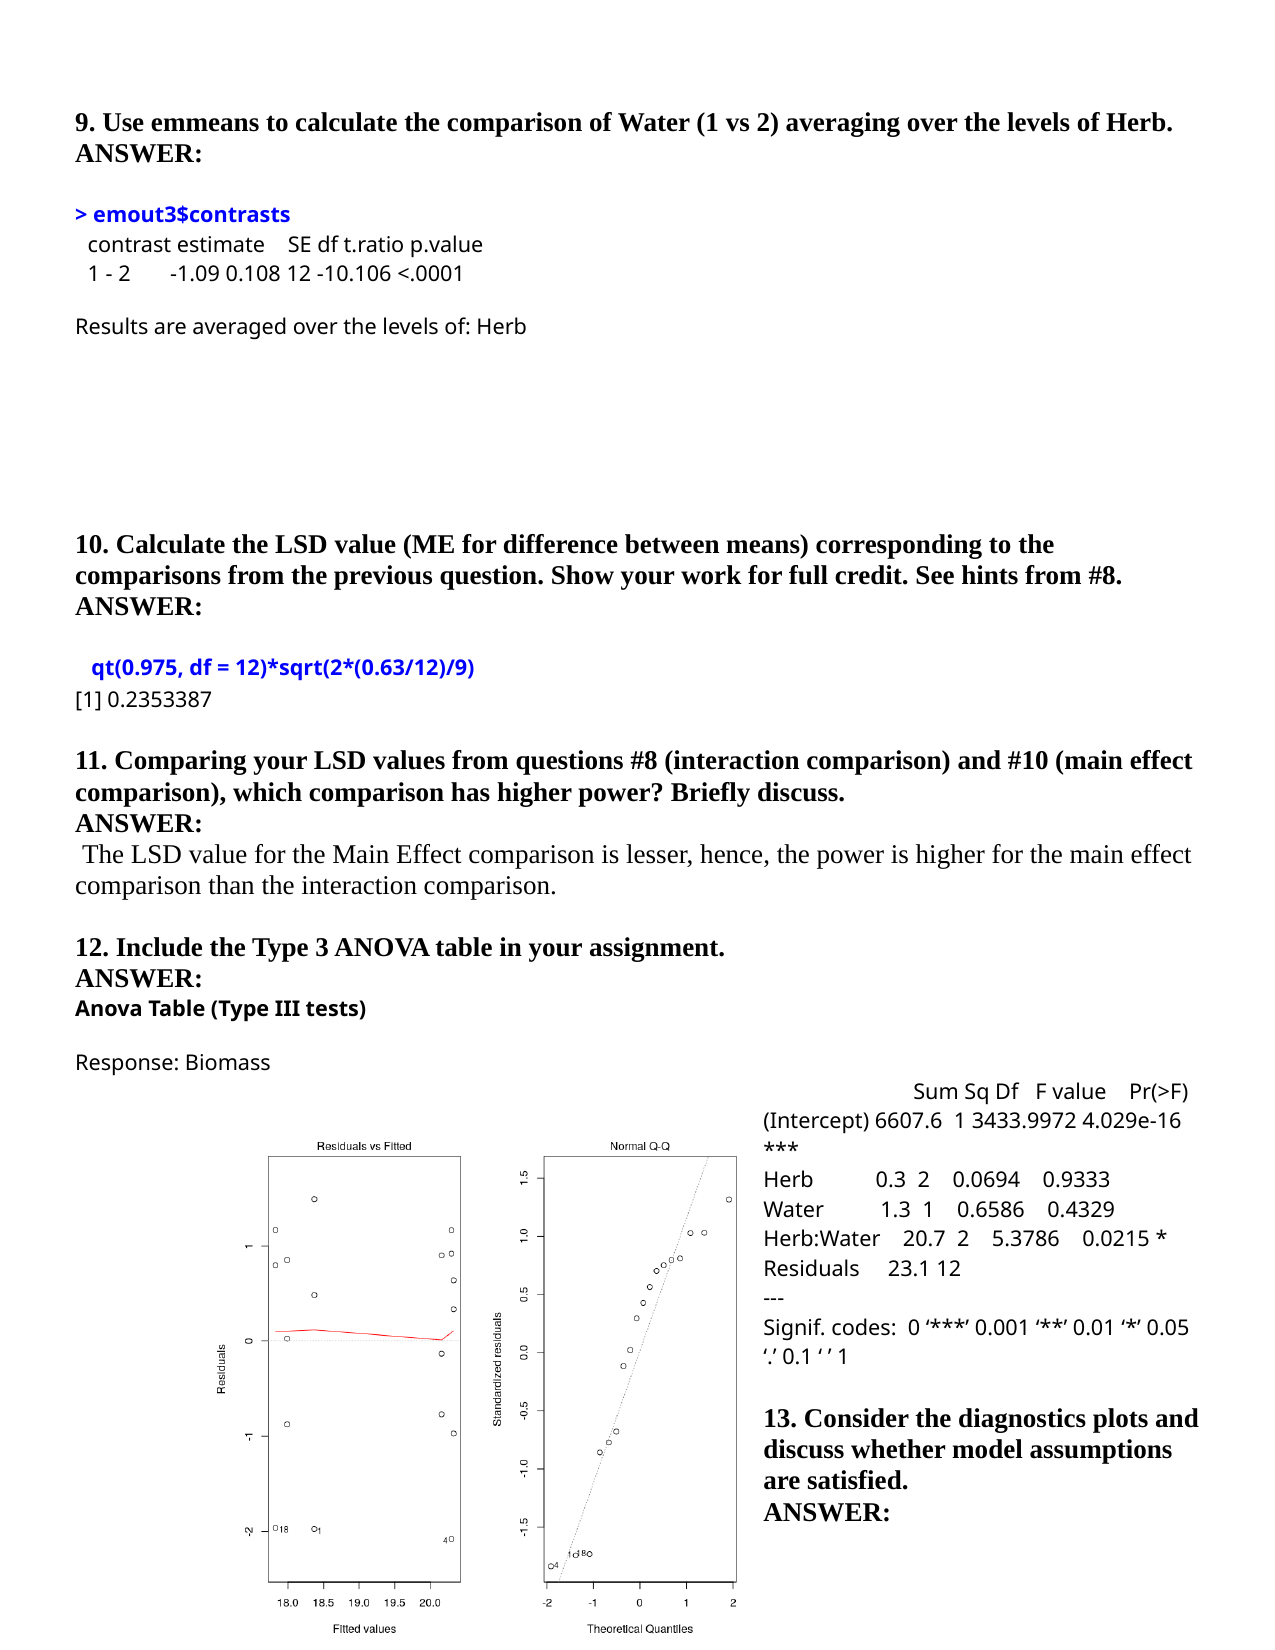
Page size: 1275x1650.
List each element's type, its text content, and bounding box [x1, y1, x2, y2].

text ANSWER: [75, 590, 1200, 621]
text 11. Comparing your LSD values from questions #8 (interaction comparison) and #10 (main effect [75, 744, 1200, 776]
text Results are averaged over the levels of: Herb [75, 312, 1200, 341]
text ANSWER: [75, 137, 1200, 168]
text ANSWER: [75, 807, 1200, 838]
text Sum Sq Df F value Pr(>F) [75, 1076, 1200, 1106]
text [75, 1106, 213, 1165]
text [75, 1496, 213, 1527]
text [75, 1312, 213, 1371]
text Response: Biomass [75, 1047, 1200, 1076]
text --- [75, 1283, 213, 1312]
text comparison), which comparison has higher power? Briefly discuss. [75, 776, 1200, 807]
text The LSD value for the Main Effect comparison is lesser, hence, the power is higher for the main effect comparison than the interaction comparison. [75, 838, 1200, 900]
text (Intercept) 6607.6 1 3433.9972 4.029e-16 *** [764, 1106, 1200, 1165]
text 10. Calculate the LSD value (ME for difference between means) corresponding to the comparisons from the previous question. Show your work for full credit. See hints from #8. [75, 528, 1200, 590]
text Residuals 23.1 12 [764, 1253, 1200, 1283]
picture [213, 1102, 764, 1650]
text [1] 0.2353387 [75, 684, 1200, 713]
text [75, 1402, 213, 1496]
text ANSWER: [764, 1496, 1200, 1527]
text 1 - 2 -1.09 0.108 12 -10.106 <.0001 [75, 258, 1200, 288]
text [75, 1165, 213, 1194]
text 12. Include the Type 3 ANOVA table in your assignment. [75, 931, 1200, 962]
text > emout3$contrasts [75, 199, 1200, 229]
text [75, 1224, 213, 1253]
text [75, 1194, 213, 1224]
text qt(0.975, df = 12)*sqrt(2*(0.63/12)/9) [75, 653, 1200, 684]
text 13. Consider the diagnostics plots and discuss whether model assumptions are satisfied. [764, 1402, 1200, 1496]
text Herb:Water 20.7 2 5.3786 0.0215 * [764, 1224, 1200, 1253]
text ANSWER: [75, 962, 1200, 994]
text Herb 0.3 2 0.0694 0.9333 [764, 1165, 1200, 1194]
text --- [764, 1283, 1200, 1312]
text [75, 1253, 213, 1283]
text contrast estimate SE df t.ratio p.value [75, 229, 1200, 258]
text Signif. codes: 0 ‘***’ 0.001 ‘**’ 0.01 ‘*’ 0.05 ‘.’ 0.1 ‘ ’ 1 [764, 1312, 1200, 1371]
text Water 1.3 1 0.6586 0.4329 [764, 1194, 1200, 1224]
text 9. Use emmeans to calculate the comparison of Water (1 vs 2) averaging over the levels of Herb. [75, 106, 1200, 137]
text Anova Table (Type III tests) [75, 994, 1200, 1023]
